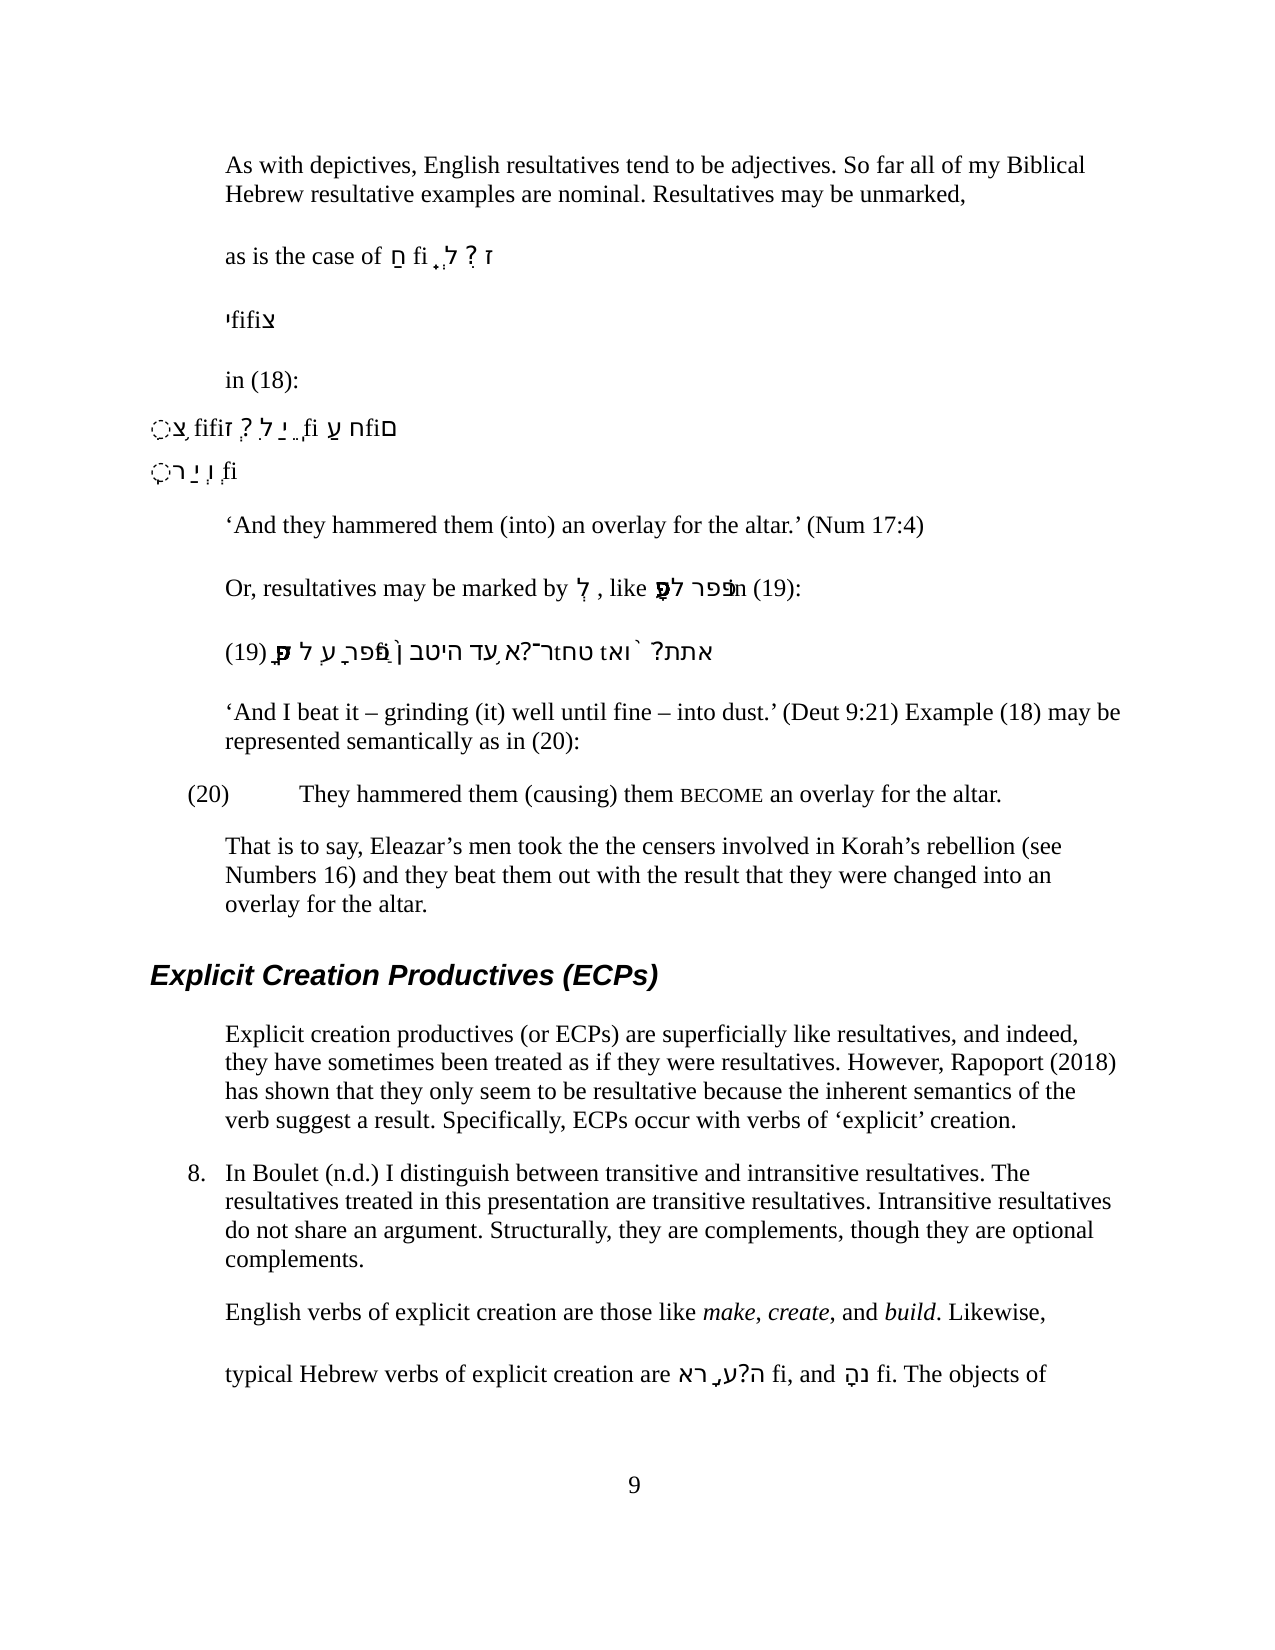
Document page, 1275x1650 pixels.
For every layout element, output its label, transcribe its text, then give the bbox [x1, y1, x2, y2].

text Explicit creation productives (or ECPs) are superficially like resultatives, and indeed, they have sometimes been treated as if they were resultatives. However, Rapoport (2018) has shown that they only seem to be resultative because the inherent semantics of the verb suggest a result. Specifically, ECPs occur with verbs of ‘explicit’ creation. [225, 1019, 1125, 1134]
text יfifiצ [225, 302, 1125, 336]
subtitle Explicit Creation Productives (ECPs) [150, 958, 1125, 991]
text as is the case of ַח fiֽ ֵ ְז ?ִ ל [225, 237, 1125, 272]
list They hammered them (causing) them become an overlay for the altar. [187, 779, 1125, 807]
text That is to say, Eleazar’s men took the the censers involved in Korah’s rebellion (see Numbers 16) and they beat them out with the result that they were changed into an overlay for the altar. [225, 831, 1125, 918]
list In Boulet (n.d.) I distinguish between transitive and intransitive resultatives. The resultatives treated in this presentation are transitive resultatives. Intransitive resultatives do not share an argument. Structurally, they are complements, though they are optional complements. [187, 1158, 1125, 1273]
text ִצ ֥fifiי ַל ִ? ְז ֵ ֽfi ַח עfiם [150, 409, 1125, 443]
text English verbs of explicit creation are those like make, create, and build. Likewise, [225, 1297, 1125, 1325]
text typical Hebrew verbs of explicit creation are ה?ע, ָרא fi, and ָנה fi. The objects of [225, 1355, 1125, 1389]
text (19) ָפ֑ר ָע ְל קfiַ ר־?א ֥עד היטב ן֙tטח tאת ת?ֹ ֨ וא [225, 633, 1125, 667]
text Or, resultatives may be marked by ְל , like ָפ֑ר לע in (19): [225, 569, 1125, 603]
text ֽו ְי ַר ְfi [150, 452, 1125, 486]
text ‘And they hammered them (into) an overlay for the altar.’ (Num 17:4) [225, 510, 1125, 539]
text As with depictives, English resultatives tend to be adjectives. So far all of my Biblical Hebrew resultative examples are nominal. Resultatives may be unmarked, [225, 150, 1125, 207]
text in (18): [225, 366, 1125, 394]
text ‘And I beat it – grinding (it) well until fine – into dust.’ (Deut 9:21) Example (18) may be represented semantically as in (20): [225, 697, 1125, 755]
